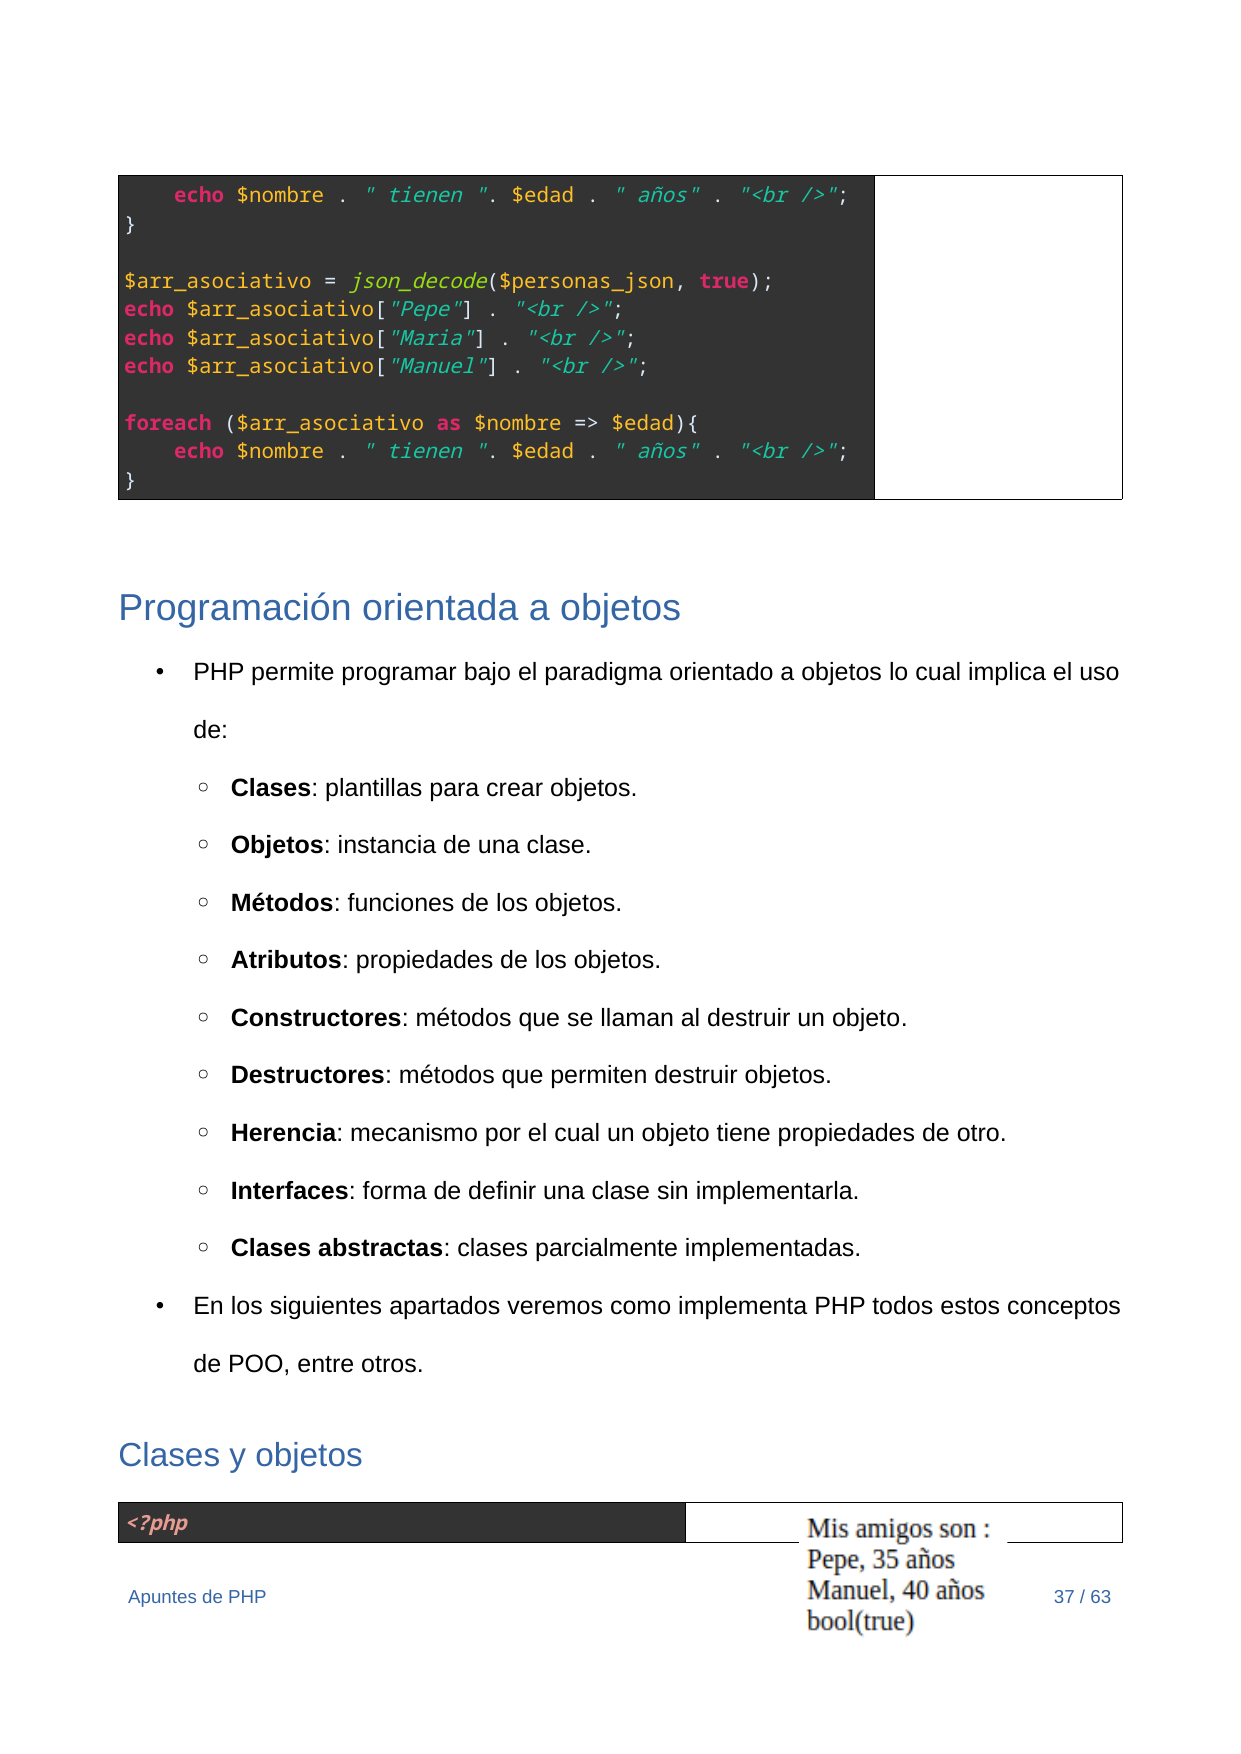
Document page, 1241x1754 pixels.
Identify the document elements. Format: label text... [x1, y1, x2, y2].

picture [799, 1507, 1008, 1651]
table_header echo $nombre . " tienen ". $edad . " años" . "<br />"; } $arr_asociativo = json_decode($personas_json, true); echo $arr_asociativo["Pepe"] . "<br />"; echo $arr_asociativo["Maria"] . "<br />"; echo $arr_asociativo["Manuel"] . "<br />"; foreach ($arr_asociativo as $nombre => $edad){ echo $nombre . " tienen ". $edad . " años" . "<br />"; } [119, 176, 874, 499]
list Clases: plantillas para crear objetos. [193, 772, 1122, 801]
list Métodos: funciones de los objetos. [193, 888, 1122, 917]
list Herencia: mecanismo por el cual un objeto tiene propiedades de otro. [193, 1118, 1122, 1147]
list Interfaces: forma de definir una clase sin implementarla. [193, 1176, 1122, 1204]
table_header [686, 1503, 1122, 1542]
list PHP permite programar bajo el paradigma orientado a objetos lo cual implica el uso de: [156, 657, 1122, 744]
list Constructores: métodos que se llaman al destruir un objeto. [193, 1003, 1122, 1032]
list Destructores: métodos que permiten destruir objetos. [193, 1061, 1122, 1089]
table_header <?php [119, 1503, 685, 1542]
text Clases y objetos [118, 1435, 1122, 1473]
table_header [875, 176, 1122, 499]
text Programación orientada a objetos [118, 586, 1122, 629]
list Atributos: propiedades de los objetos. [193, 945, 1122, 974]
list En los siguientes apartados veremos como implementa PHP todos estos conceptos de POO, entre otros. [156, 1291, 1122, 1377]
list Clases abstractas: clases parcialmente implementadas. [193, 1233, 1122, 1262]
list Objetos: instancia de una clase. [193, 830, 1122, 859]
